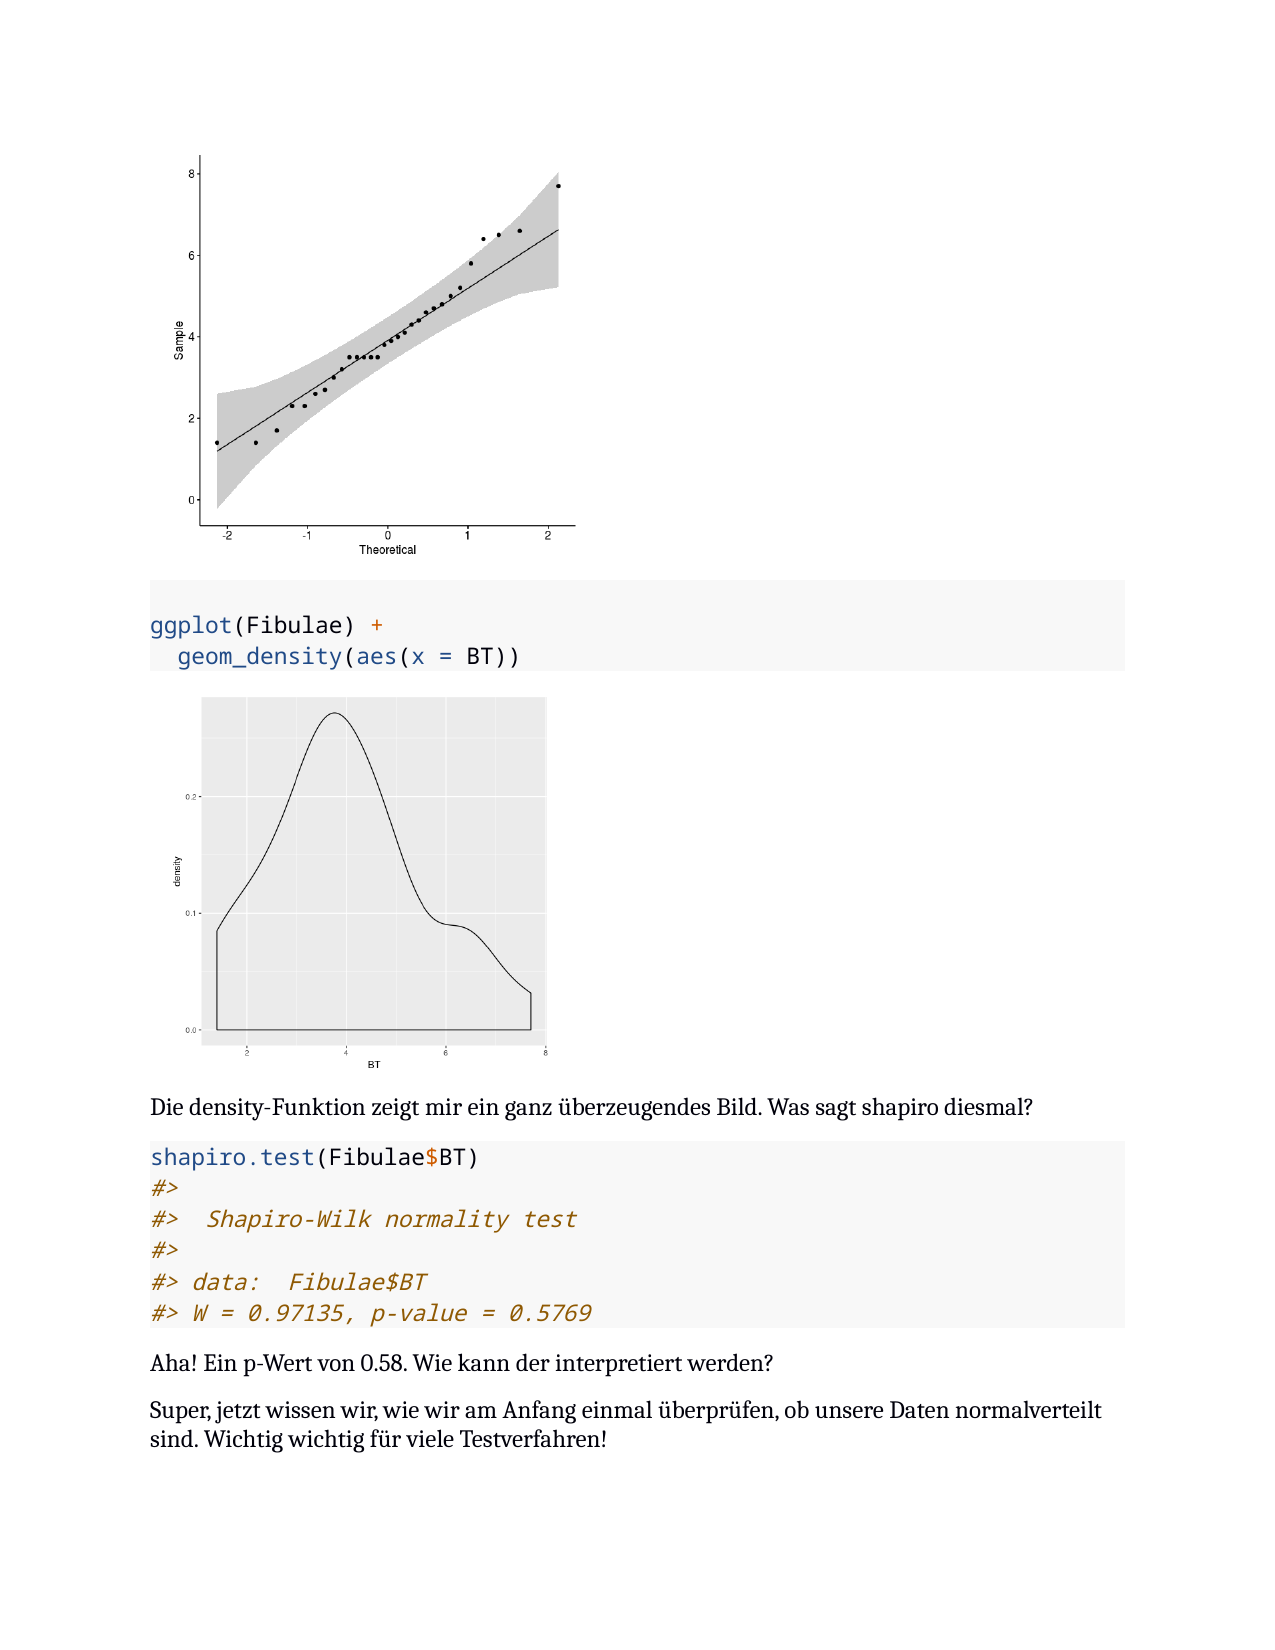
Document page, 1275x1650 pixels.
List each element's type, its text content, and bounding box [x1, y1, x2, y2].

text Die density-Funktion zeigt mir ein ganz überzeugendes Bild. Was sagt shapiro diesmal? [150, 1093, 1125, 1122]
text Aha! Ein p-Wert von 0.58. Wie kann der interpretiert werden? [150, 1349, 1125, 1378]
text shapiro.test(Fibulae$BT) #> #> Shapiro-Wilk normality test #> #> data: Fibulae$BT #> W = 0.97135, p-value = 0.5769 [191, 1141, 1125, 1328]
picture [168, 692, 551, 1075]
text Super, jetzt wissen wir, wie wir am Anfang einmal überprüfen, ob unsere Daten normalverteilt sind. Wichtig wichtig für viele Testverfahren! [150, 1396, 1125, 1454]
picture [168, 150, 581, 562]
text ggplot(Fibulae) + geom_density(aes(x = BT)) [150, 580, 1125, 671]
